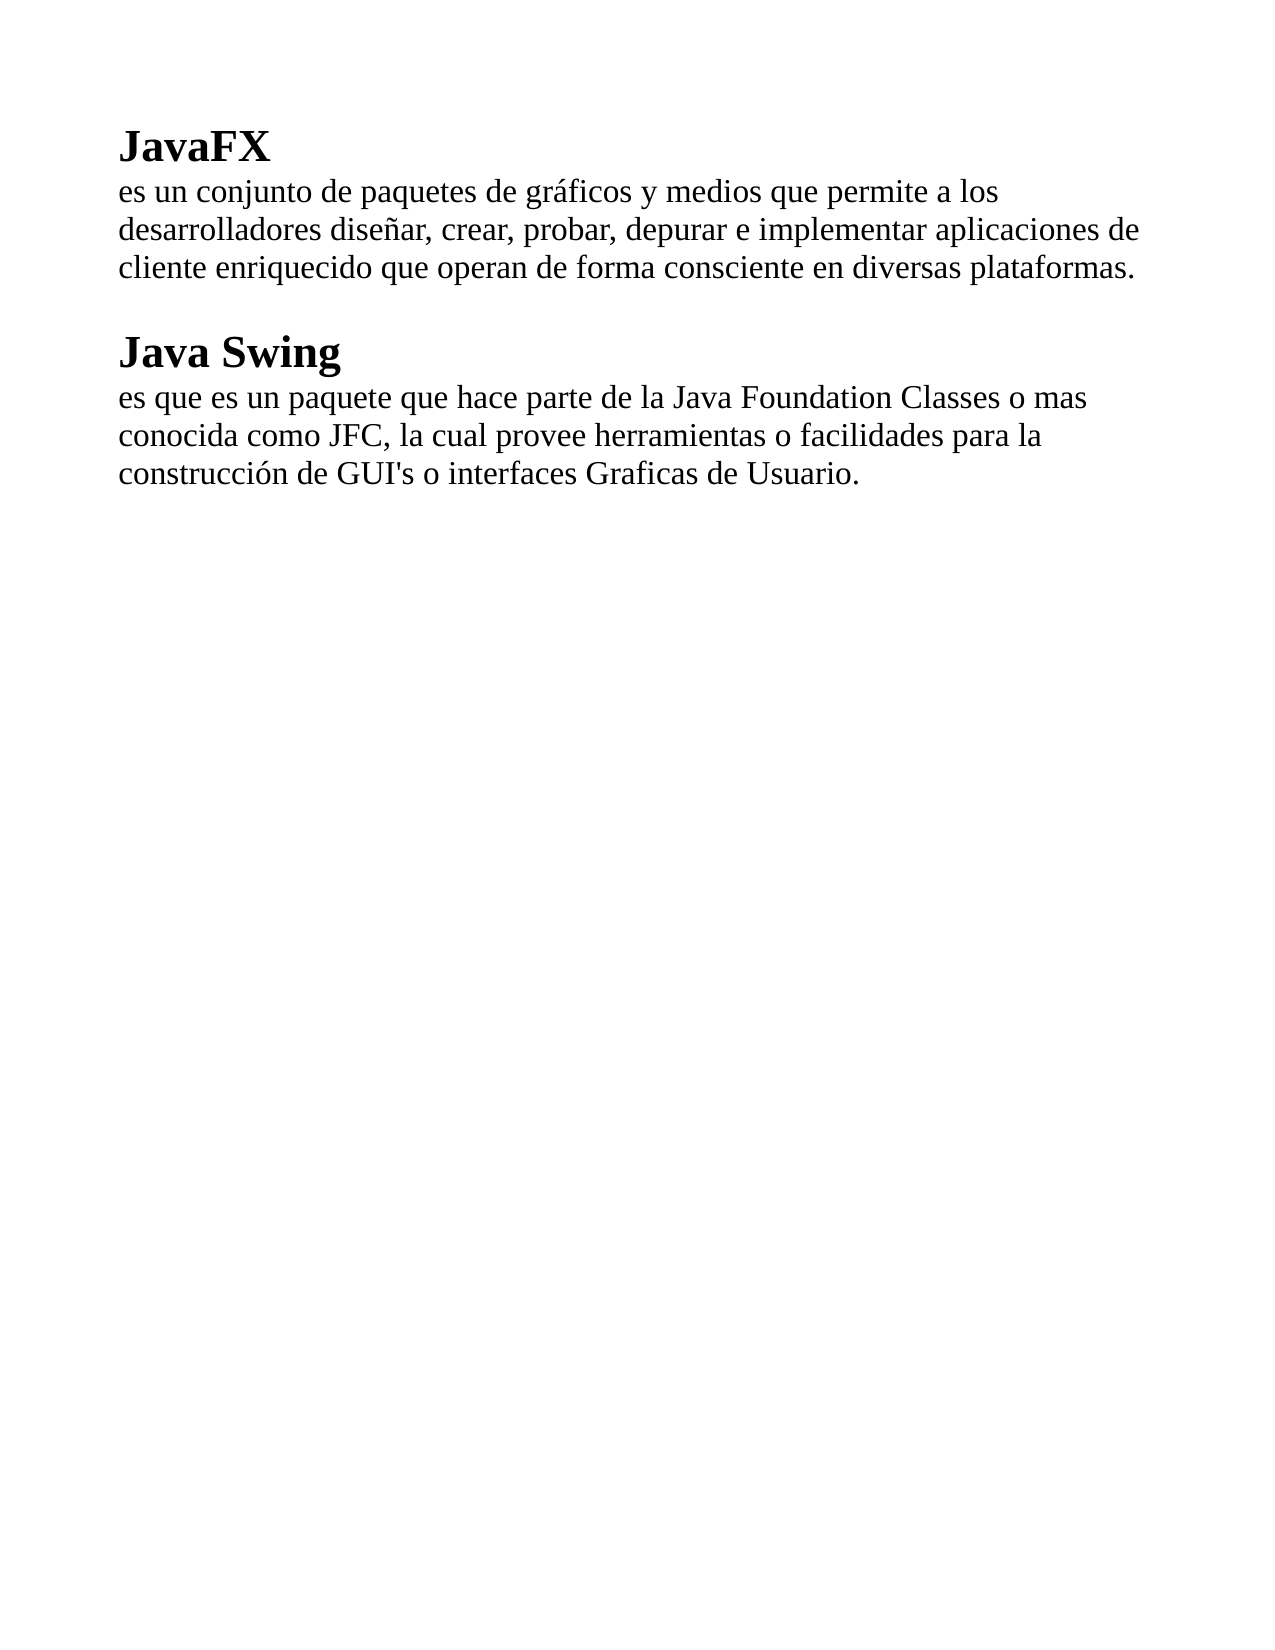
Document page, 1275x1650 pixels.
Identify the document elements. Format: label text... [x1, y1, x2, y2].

text Java Swing [118, 324, 1157, 377]
text JavaFX [118, 118, 1157, 171]
text es un conjunto de paquetes de gráficos y medios que permite a los desarrolladores diseñar, crear, probar, depurar e implementar aplicaciones de cliente enriquecido que operan de forma consciente en diversas plataformas. [118, 171, 1157, 286]
text es que es un paquete que hace parte de la Java Foundation Classes o mas conocida como JFC, la cual provee herramientas o facilidades para la construcción de GUI's o interfaces Graficas de Usuario. [118, 377, 1157, 492]
